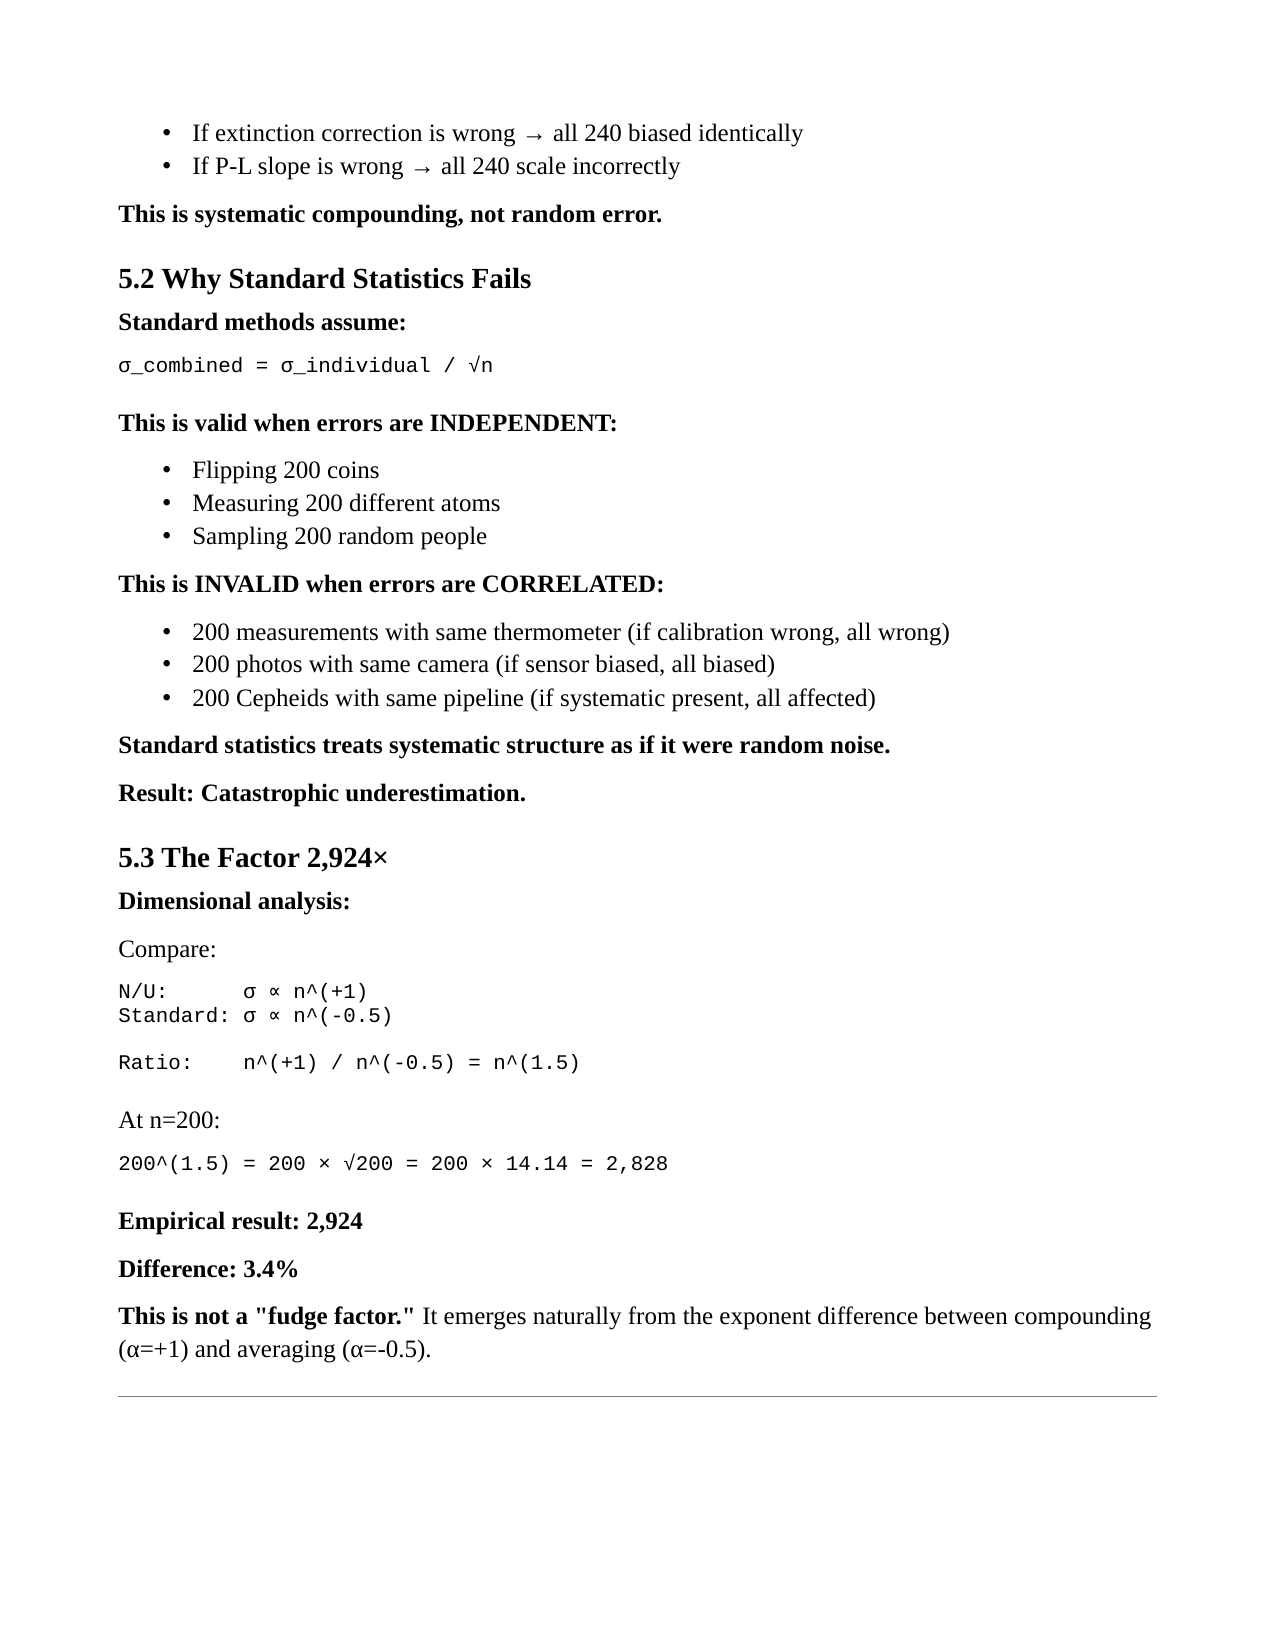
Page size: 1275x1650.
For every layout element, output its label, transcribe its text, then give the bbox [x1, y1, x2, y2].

text Result: Catastrophic underestimation. [118, 778, 1157, 807]
list Flipping 200 coins [162, 455, 1157, 484]
text Standard statistics treats systematic structure as if it were random noise. [118, 730, 1157, 759]
text Difference: 3.4% [118, 1254, 1157, 1282]
list 200 measurements with same thermometer (if calibration wrong, all wrong) [162, 617, 1157, 645]
text This is INVALID when errors are CORRELATED: [118, 569, 1157, 598]
text σ_combined = σ_individual / √n [118, 354, 1157, 378]
list 200 photos with same camera (if sensor biased, all biased) [162, 649, 1157, 678]
list 200 Cepheids with same pipeline (if systematic present, all affected) [162, 683, 1157, 711]
list If P-L slope is wrong → all 240 scale incorrectly [162, 151, 1157, 180]
text Compare: [118, 934, 1157, 962]
text At n=200: [118, 1105, 1157, 1134]
text Standard methods assume: [118, 307, 1157, 336]
text This is systematic compounding, not random error. [118, 199, 1157, 227]
text This is valid when errors are INDEPENDENT: [118, 408, 1157, 436]
list Sampling 200 random people [162, 521, 1157, 550]
list If extinction correction is wrong → all 240 biased identically [162, 118, 1157, 147]
subtitle 5.2 Why Standard Statistics Fails [118, 261, 1157, 294]
text This is not a "fudge factor." It emerges naturally from the exponent difference between compounding (α=+1) and averaging (α=-0.5). [118, 1301, 1157, 1363]
text Ratio: n^(+1) / n^(-0.5) = n^(1.5) [118, 1052, 1157, 1076]
list Measuring 200 different atoms [162, 488, 1157, 517]
subtitle 5.3 The Factor 2,924× [118, 840, 1157, 873]
text N/U: σ ∝ n^(+1) [118, 981, 1157, 1005]
text Dimensional analysis: [118, 886, 1157, 915]
text Standard: σ ∝ n^(-0.5) [118, 1005, 1157, 1028]
text Empirical result: 2,924 [118, 1206, 1157, 1235]
text 200^(1.5) = 200 × √200 = 200 × 14.14 = 2,828 [118, 1153, 1157, 1177]
